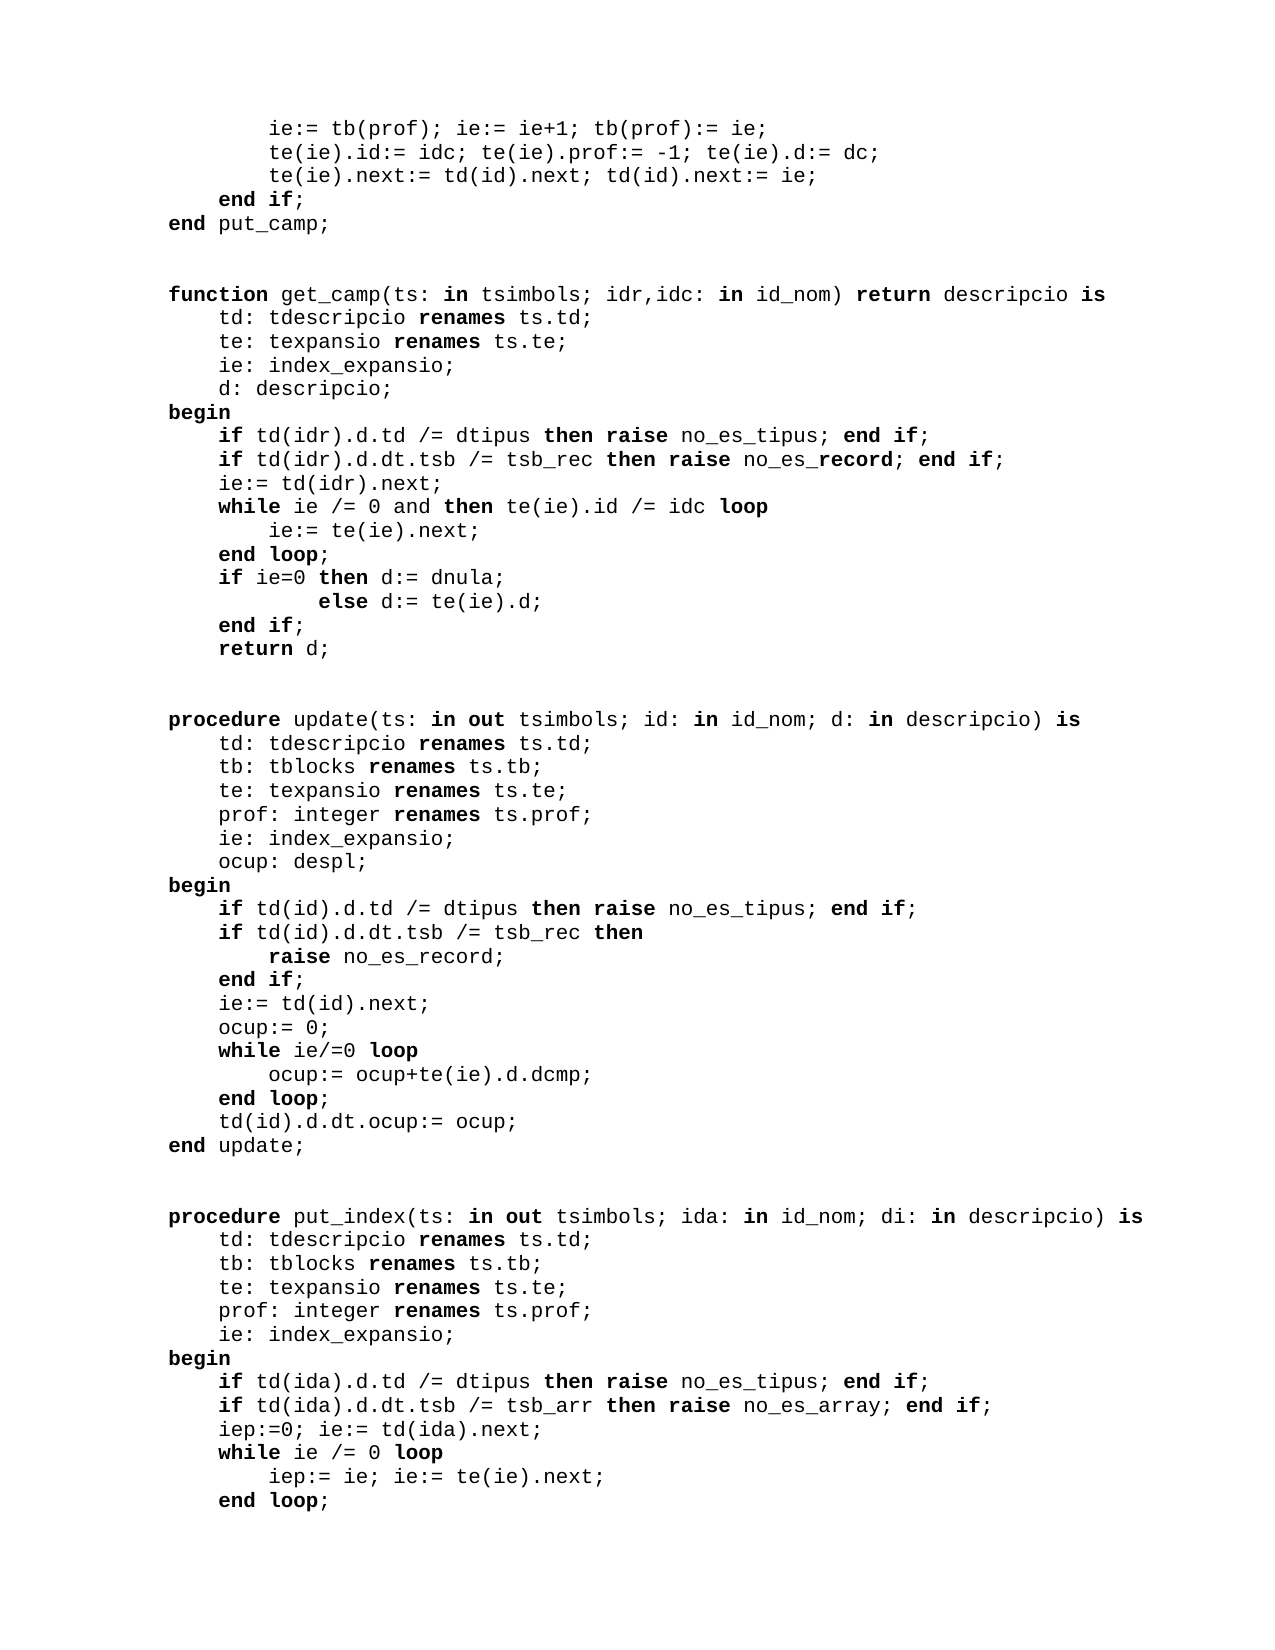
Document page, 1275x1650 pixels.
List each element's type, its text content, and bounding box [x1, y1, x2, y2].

text prof: integer renames ts.prof; [118, 1300, 1157, 1324]
text end update; [118, 1135, 1157, 1158]
text while ie /= 0 loop [118, 1442, 1157, 1466]
text else d:= te(ie).d; [118, 591, 1157, 615]
text end loop; [118, 1088, 1157, 1111]
text if td(id).d.dt.tsb /= tsb_rec then [118, 922, 1157, 946]
text te: texpansio renames ts.te; [118, 1277, 1157, 1300]
text ie: index_expansio; [118, 354, 1157, 378]
text while ie /= 0 and then te(ie).id /= idc loop [118, 496, 1157, 520]
text if td(idr).d.dt.tsb /= tsb_rec then raise no_es_record; end if; [118, 449, 1157, 473]
text if td(ida).d.dt.tsb /= tsb_arr then raise no_es_array; end if; [118, 1395, 1157, 1419]
text end loop; [118, 544, 1157, 567]
text prof: integer renames ts.prof; [118, 804, 1157, 827]
text end loop; [118, 1489, 1157, 1513]
text te: texpansio renames ts.te; [118, 780, 1157, 804]
text ocup:= 0; [118, 1017, 1157, 1040]
text te(ie).next:= td(id).next; td(id).next:= ie; [118, 165, 1157, 189]
text return d; [118, 638, 1157, 662]
text end if; [118, 615, 1157, 638]
text end put_camp; [118, 213, 1157, 236]
text ie:= td(id).next; [118, 993, 1157, 1017]
text ie:= td(idr).next; [118, 473, 1157, 496]
text td: tdescripcio renames ts.td; [118, 307, 1157, 331]
text end if; [118, 969, 1157, 993]
text td(id).d.dt.ocup:= ocup; [118, 1111, 1157, 1135]
text d: descripcio; [118, 378, 1157, 402]
text td: tdescripcio renames ts.td; [118, 1229, 1157, 1253]
text ie:= te(ie).next; [118, 520, 1157, 544]
text function get_camp(ts: in tsimbols; idr,idc: in id_nom) return descripcio is [118, 284, 1157, 307]
text begin [118, 402, 1157, 426]
text ocup: despl; [118, 851, 1157, 875]
text tb: tblocks renames ts.tb; [118, 757, 1157, 780]
text raise no_es_record; [118, 946, 1157, 969]
text procedure update(ts: in out tsimbols; id: in id_nom; d: in descripcio) is [118, 709, 1157, 733]
text if td(id).d.td /= dtipus then raise no_es_tipus; end if; [118, 898, 1157, 922]
text procedure put_index(ts: in out tsimbols; ida: in id_nom; di: in descripcio) is [118, 1206, 1157, 1229]
text if td(idr).d.td /= dtipus then raise no_es_tipus; end if; [118, 426, 1157, 449]
text ie:= tb(prof); ie:= ie+1; tb(prof):= ie; [118, 118, 1157, 142]
text if td(ida).d.td /= dtipus then raise no_es_tipus; end if; [118, 1371, 1157, 1395]
text if ie=0 then d:= dnula; [118, 567, 1157, 591]
text begin [118, 875, 1157, 898]
text tb: tblocks renames ts.tb; [118, 1253, 1157, 1277]
text iep:=0; ie:= td(ida).next; [118, 1419, 1157, 1442]
text ocup:= ocup+te(ie).d.dcmp; [118, 1064, 1157, 1088]
text iep:= ie; ie:= te(ie).next; [118, 1466, 1157, 1489]
text begin [118, 1348, 1157, 1371]
text end if; [118, 189, 1157, 213]
text while ie/=0 loop [118, 1040, 1157, 1064]
text te: texpansio renames ts.te; [118, 331, 1157, 354]
text te(ie).id:= idc; te(ie).prof:= -1; te(ie).d:= dc; [118, 142, 1157, 165]
text ie: index_expansio; [118, 827, 1157, 851]
text ie: index_expansio; [118, 1324, 1157, 1348]
text td: tdescripcio renames ts.td; [118, 733, 1157, 757]
